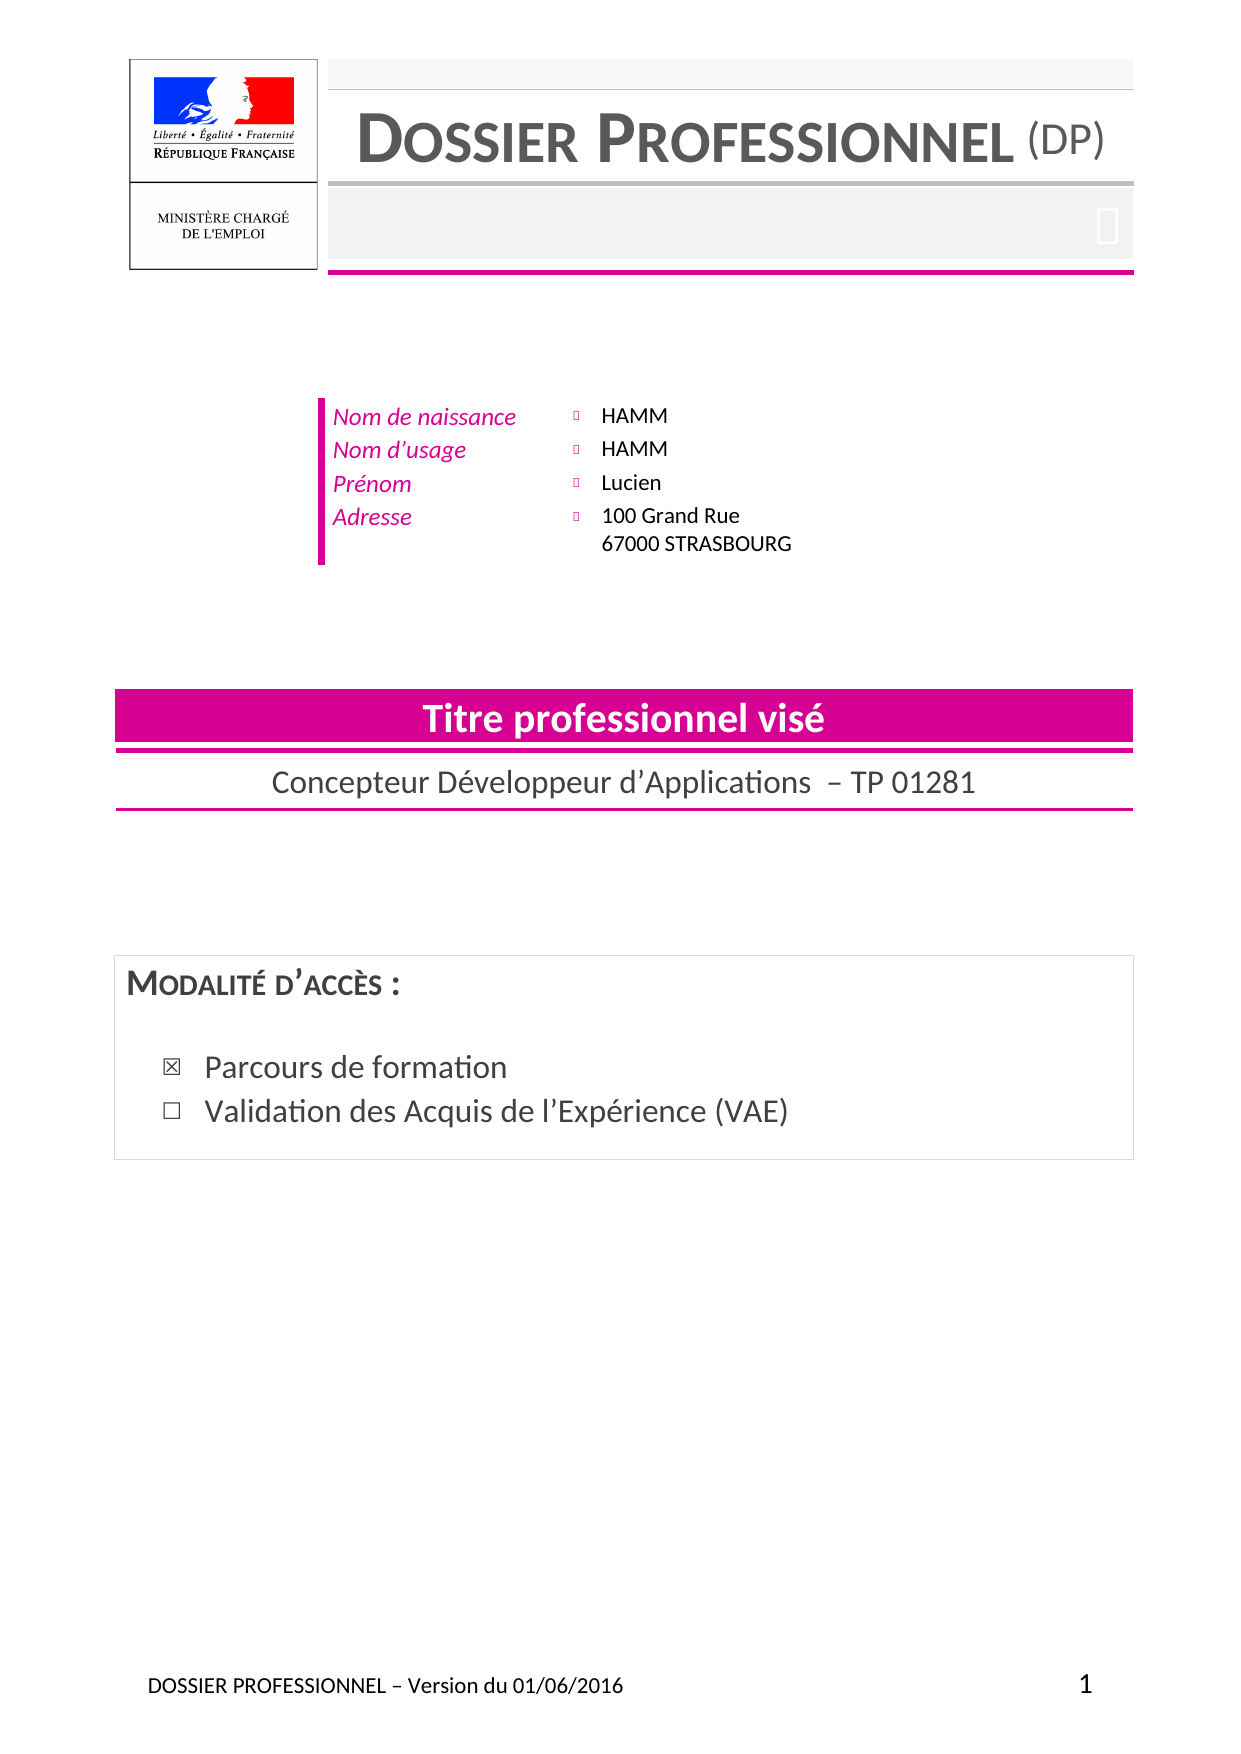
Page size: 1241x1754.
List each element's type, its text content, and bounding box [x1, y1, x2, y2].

table_cell Lucien [590, 465, 1133, 498]
table_cell [115, 1005, 1133, 1043]
table_cell  [566, 498, 590, 532]
table_cell [115, 809, 1133, 955]
table_cell 100 Grand Rue 67000 STRASBOURG [590, 498, 1133, 565]
table_header [321, 365, 566, 398]
table_cell Prénom [325, 465, 566, 498]
table_cell Concepteur Développeur d’Applications – TP 01281 [115, 749, 1133, 807]
table_cell [325, 532, 566, 565]
table_cell  [566, 465, 590, 498]
table_cell ☐ [115, 1087, 193, 1131]
table_cell [115, 1131, 1133, 1159]
table_cell Validation des Acquis de l’Expérience (VAE) [193, 1087, 1133, 1131]
table_cell [115, 743, 1133, 748]
table_cell Nom d’usage [325, 431, 566, 465]
table_cell  [566, 398, 590, 431]
table_header [566, 365, 590, 398]
table_cell ☒ [115, 1043, 193, 1087]
table_cell Modalité d’accès : [115, 956, 1133, 1005]
picture [129, 59, 318, 270]
table_cell Adresse [325, 498, 566, 532]
table_header Titre professionnel visé [115, 689, 1133, 742]
table_cell [566, 532, 590, 565]
table_header [590, 365, 1133, 398]
table_cell HAMM [590, 398, 1133, 431]
table_cell Nom de naissance [325, 398, 566, 431]
table_cell HAMM [590, 431, 1133, 465]
table_cell  [566, 431, 590, 465]
table_cell Parcours de formation [193, 1043, 1133, 1087]
